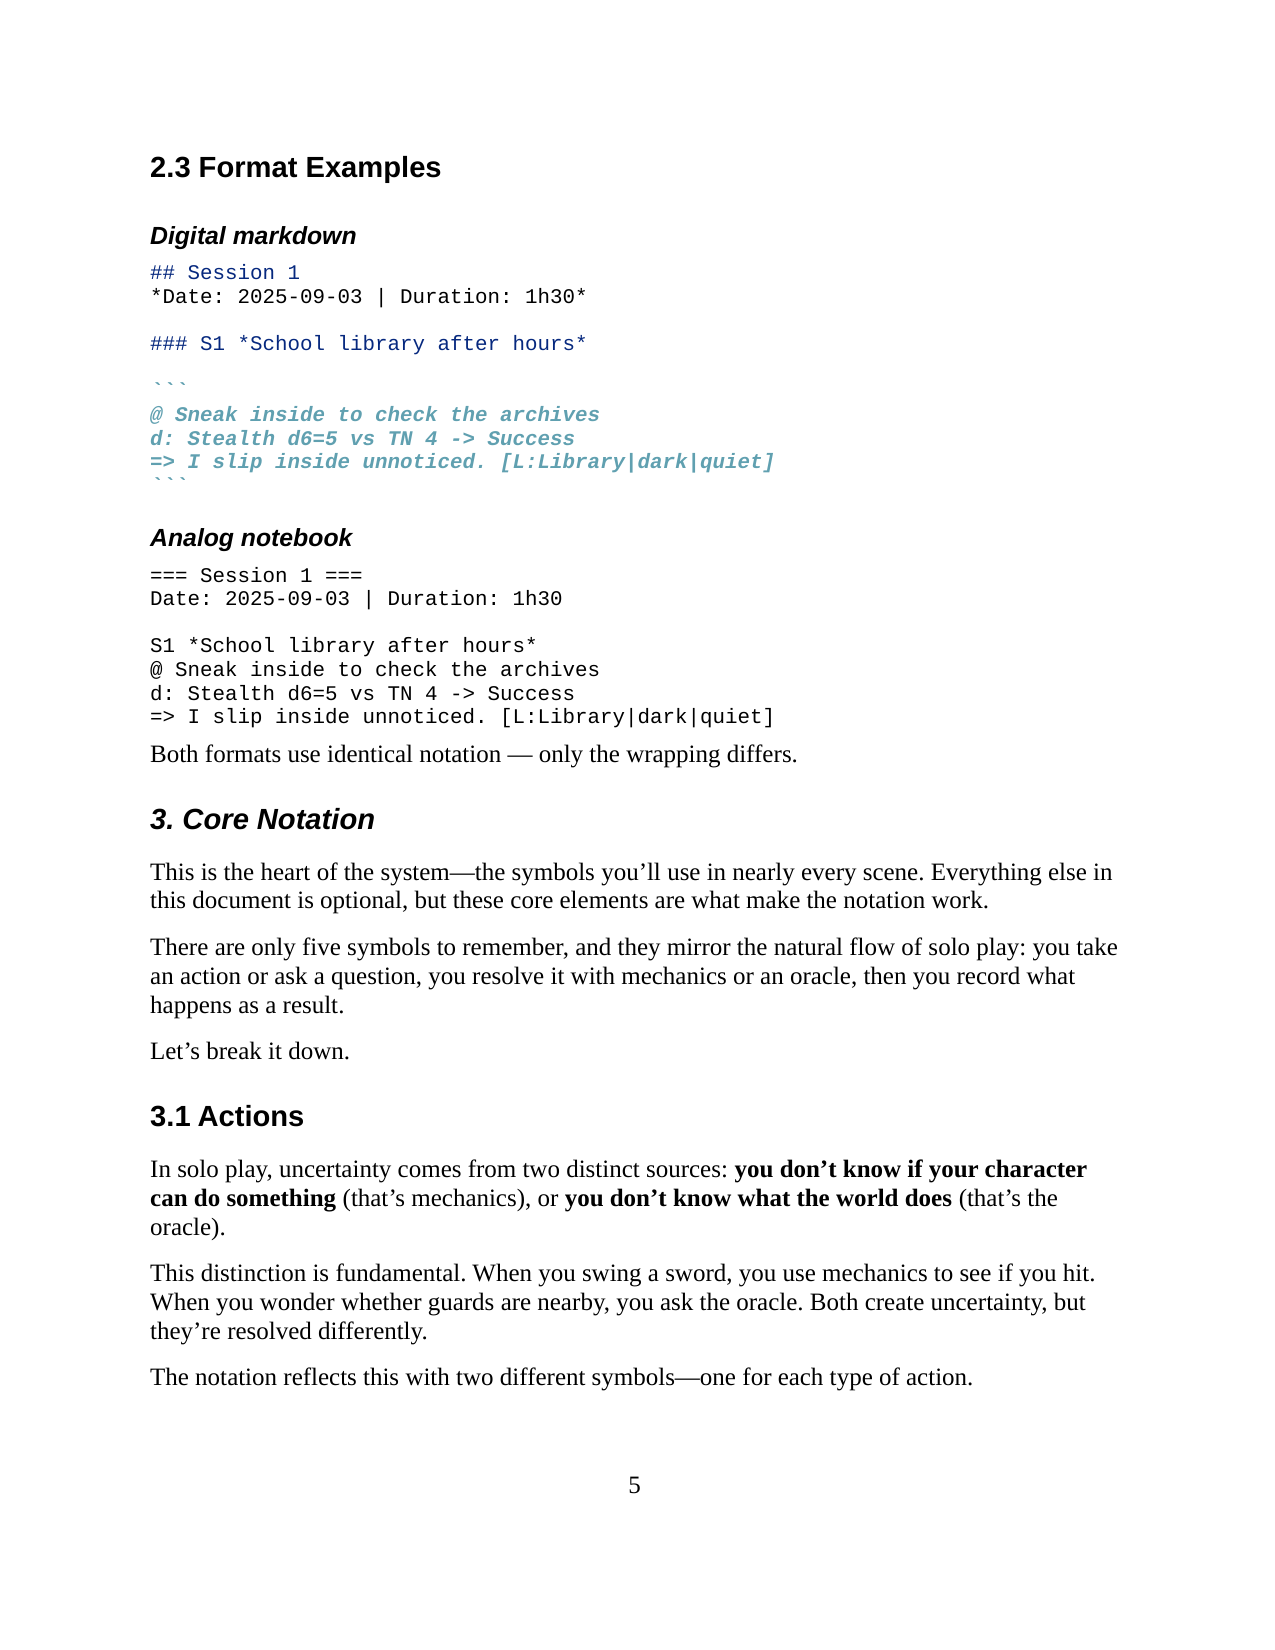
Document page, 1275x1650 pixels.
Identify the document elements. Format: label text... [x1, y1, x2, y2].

text => I slip inside unnoticed. [L:Library|dark|quiet] [150, 451, 1125, 475]
text d: Stealth d6=5 vs TN 4 -> Success [150, 428, 1125, 451]
text @ Sneak inside to check the archives [150, 404, 1125, 428]
text This is the heart of the system—the symbols you’ll use in nearly every scene. Everything else in this document is optional, but these core elements are what make the notation work. [150, 857, 1125, 914]
text d: Stealth d6=5 vs TN 4 -> Success [150, 683, 1125, 706]
text *Date: 2025-09-03 | Duration: 1h30* [150, 286, 1125, 309]
subtitle 3.1 Actions [150, 1099, 1125, 1133]
text S1 *School library after hours* [150, 636, 1125, 659]
text There are only five symbols to remember, and they mirror the natural flow of solo play: you take an action or ask a question, you resolve it with mechanics or an oracle, then you record what happens as a result. [150, 932, 1125, 1018]
text This distinction is fundamental. When you swing a sword, you use mechanics to see if you hit. When you wonder whether guards are nearby, you ask the oracle. Both create uncertainty, but they’re resolved differently. [150, 1258, 1125, 1344]
text ``` [150, 475, 1125, 498]
text In solo play, uncertainty comes from two distinct sources: you don’t know if your character can do something (that’s mechanics), or you don’t know what the world does (that’s the oracle). [150, 1154, 1125, 1240]
text Both formats use identical notation — only the wrapping differs. [150, 739, 1125, 768]
subtitle Analog notebook [150, 523, 1125, 552]
text ## Session 1 [150, 262, 1125, 286]
text ``` [150, 380, 1125, 404]
subtitle Digital markdown [150, 221, 1125, 249]
text Let’s break it down. [150, 1036, 1125, 1065]
text Date: 2025-09-03 | Duration: 1h30 [150, 588, 1125, 612]
text @ Sneak inside to check the archives [150, 659, 1125, 683]
subtitle 2.3 Format Examples [150, 150, 1125, 183]
text => I slip inside unnoticed. [L:Library|dark|quiet] [150, 706, 1125, 730]
text ### S1 *School library after hours* [150, 333, 1125, 357]
text === Session 1 === [150, 564, 1125, 588]
subtitle 3. Core Notation [150, 802, 1125, 835]
text The notation reflects this with two different symbols—one for each type of action. [150, 1362, 1125, 1391]
